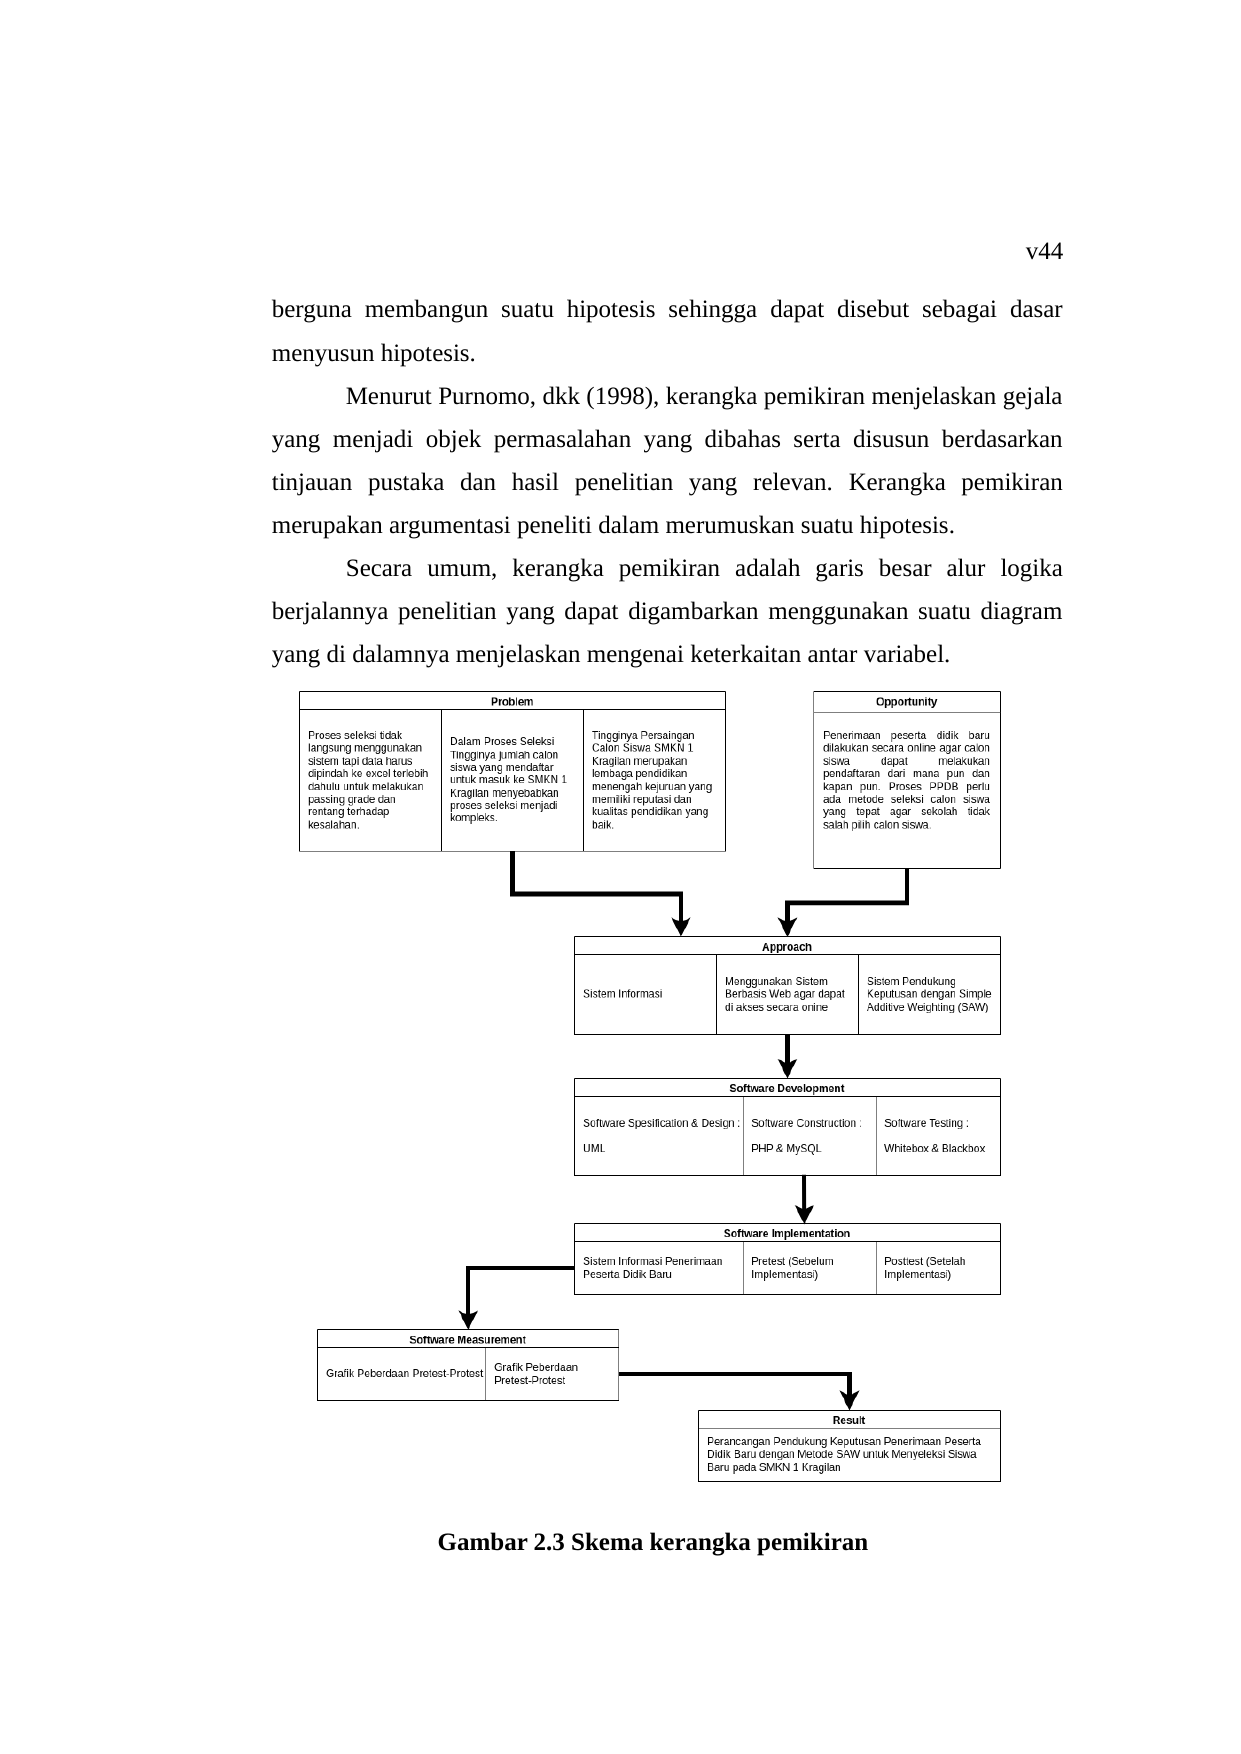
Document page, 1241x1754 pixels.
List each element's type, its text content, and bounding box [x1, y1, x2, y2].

text Gambar 2.3 Skema kerangka pemikiran [236, 683, 1063, 1556]
text berguna membangun suatu hipotesis sehingga dapat disebut sebagai dasar menyusun hipotesis. [272, 294, 1063, 366]
text Menurut Purnomo, dkk (1998), kerangka pemikiran menjelaskan gejala yang menjadi objek permasalahan yang dibahas serta disusun berdasarkan tinjauan pustaka dan hasil penelitian yang relevan. Kerangka pemikiran merupakan argumentasi peneliti dalam merumuskan suatu hipotesis. [272, 381, 1063, 539]
picture [290, 682, 1009, 1490]
text Secara umum, kerangka pemikiran adalah garis besar alur logika berjalannya penelitian yang dapat digambarkan menggunakan suatu diagram yang di dalamnya menjelaskan mengenai keterkaitan antar variabel. [272, 553, 1063, 668]
